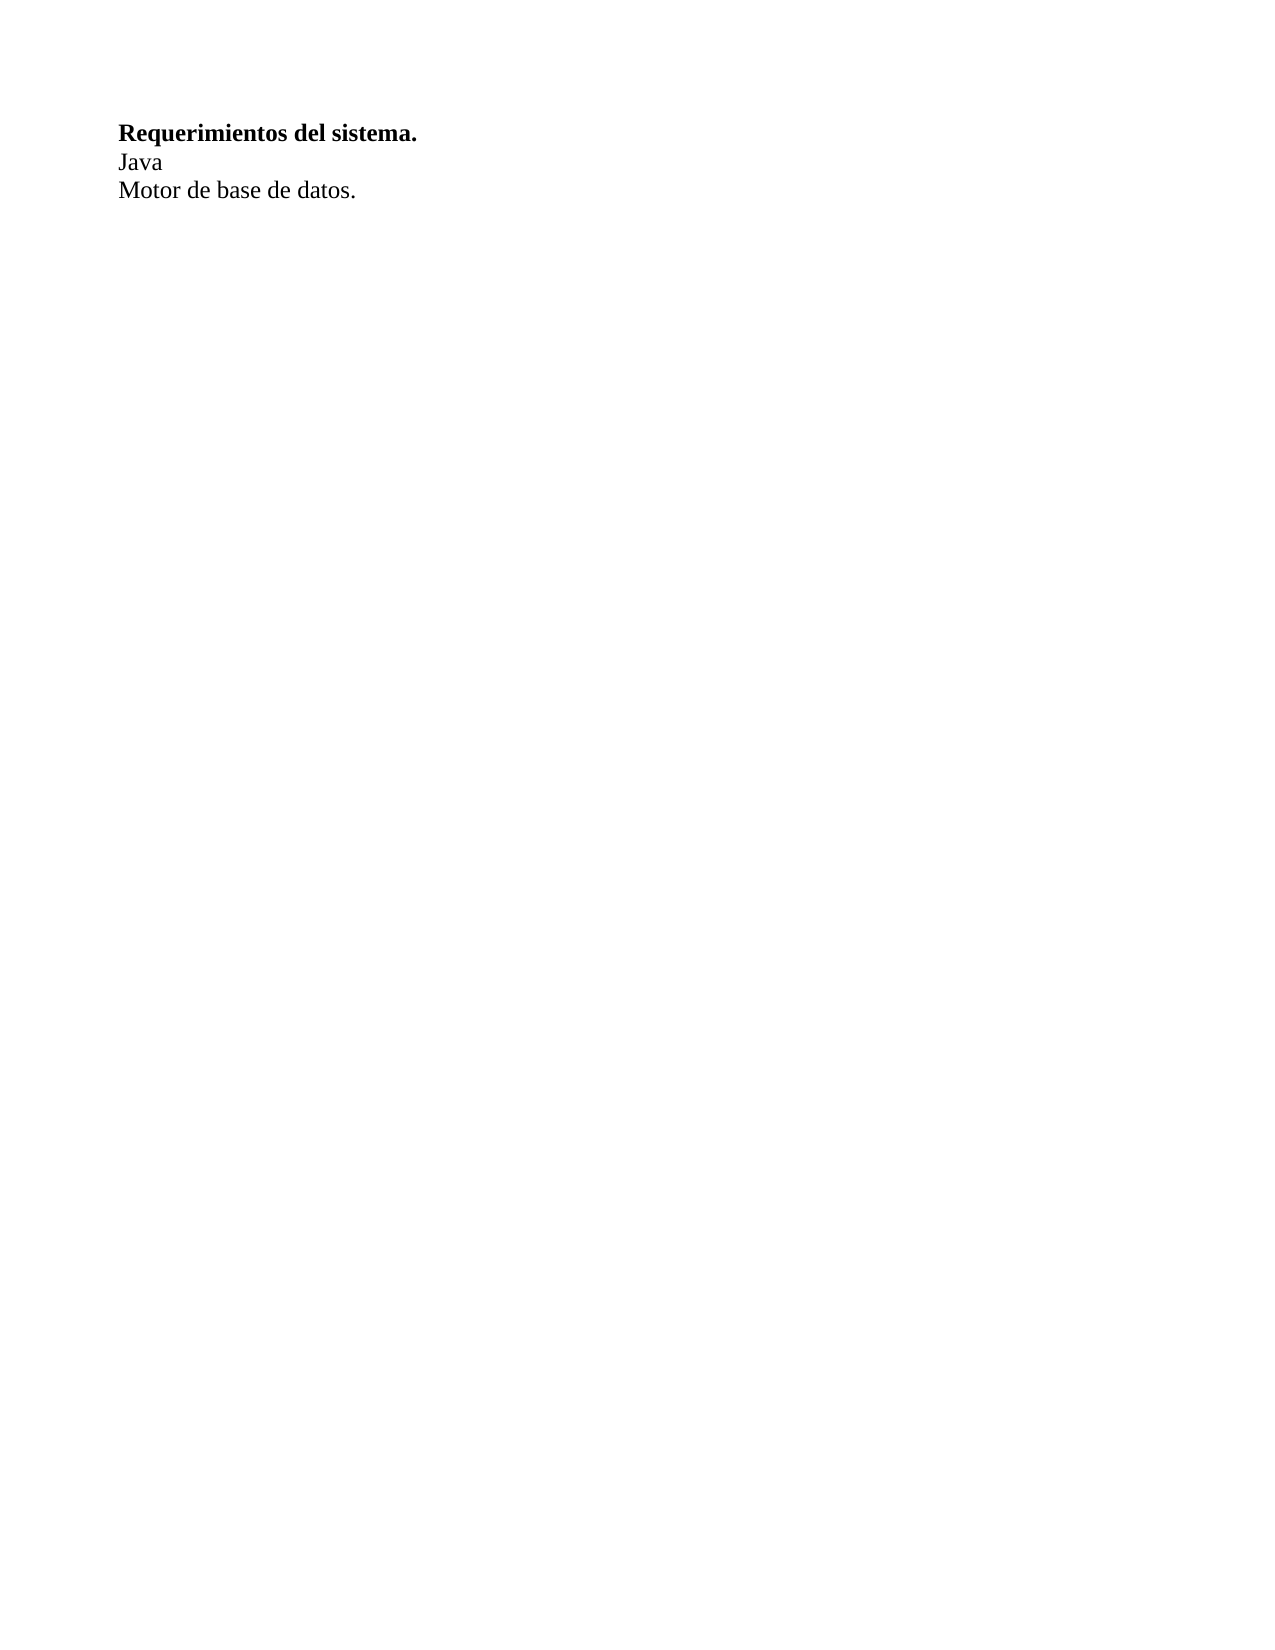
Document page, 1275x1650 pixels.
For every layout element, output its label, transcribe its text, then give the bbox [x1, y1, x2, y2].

text Java [118, 147, 1157, 176]
text Motor de base de datos. [118, 176, 1157, 204]
text Requerimientos del sistema. [118, 118, 1157, 147]
